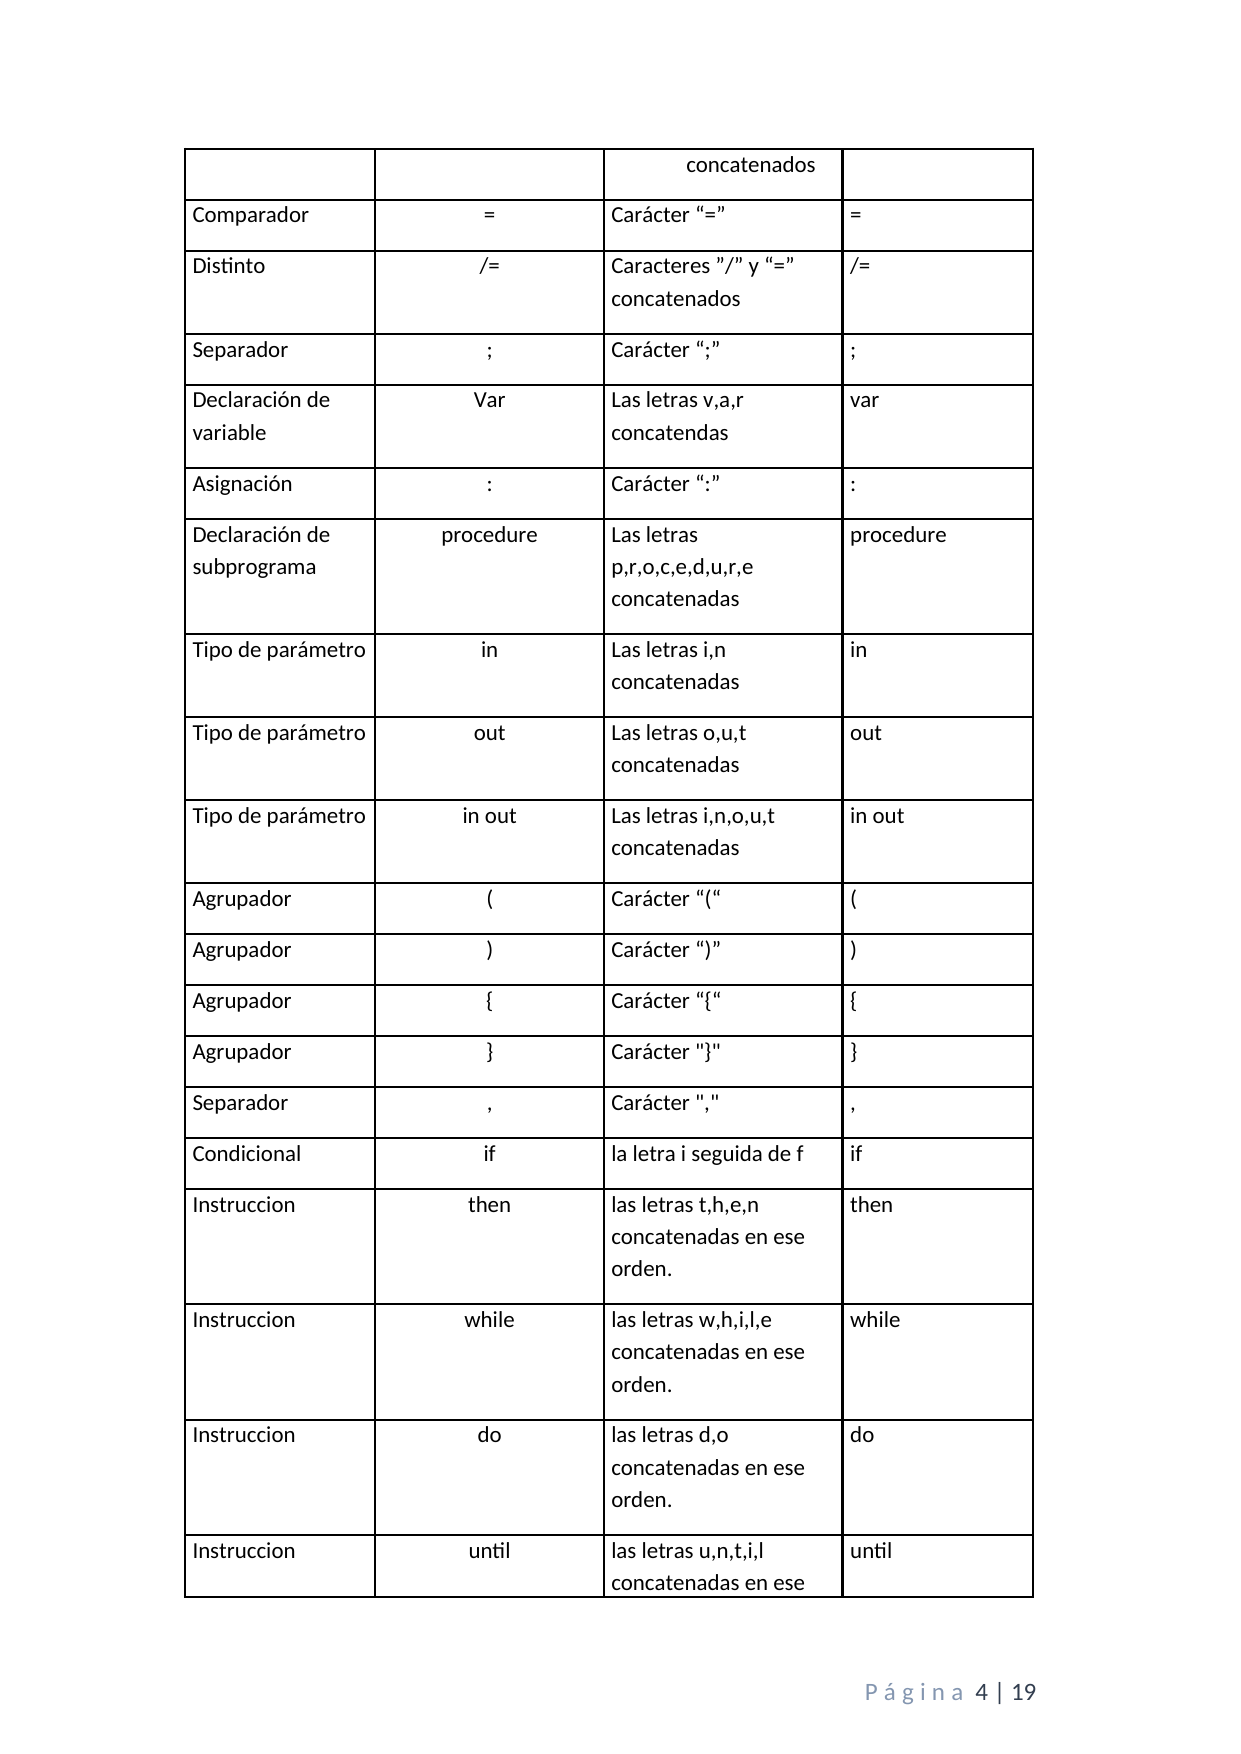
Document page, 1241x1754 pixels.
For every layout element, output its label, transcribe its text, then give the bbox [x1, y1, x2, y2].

table_cell Carácter “;” [605, 335, 841, 383]
table_cell ; [376, 335, 603, 383]
table_cell Separador [186, 1088, 374, 1137]
table_cell Declaración de variable [186, 386, 374, 467]
table_cell /= [376, 252, 603, 333]
table_cell Carácter “:” [605, 469, 841, 518]
table_cell Asignación [186, 469, 374, 518]
table_cell while [844, 1305, 1032, 1418]
table_cell /= [844, 252, 1032, 333]
table_cell : [844, 469, 1032, 518]
table_cell Las letras i,n,o,u,t concatenadas [605, 801, 841, 882]
table_cell while [376, 1305, 603, 1418]
table_cell ) [376, 935, 603, 984]
table_cell Las letras i,n concatenadas [605, 635, 841, 716]
table_cell { [376, 986, 603, 1035]
table_cell Las letras v,a,r concatendas [605, 386, 841, 467]
table_cell Tipo de parámetro [186, 635, 374, 716]
table_cell in [376, 635, 603, 716]
table_cell [844, 150, 1032, 198]
table_cell until [844, 1536, 1032, 1596]
table_cell [376, 150, 603, 198]
table_cell la letra i seguida de f [605, 1139, 841, 1188]
table_cell , [376, 1088, 603, 1137]
table_cell Las letras p,r,o,c,e,d,u,r,e concatenadas [605, 520, 841, 633]
table_cell Caracteres ”/” y “=” concatenados [605, 252, 841, 333]
table_cell Agrupador [186, 884, 374, 933]
table_cell then [376, 1190, 603, 1303]
table_cell } [844, 1037, 1032, 1086]
table_cell Agrupador [186, 986, 374, 1035]
table_cell Instruccion [186, 1190, 374, 1303]
table_cell procedure [844, 520, 1032, 633]
table_cell } [376, 1037, 603, 1086]
table_cell out [844, 718, 1032, 799]
table_cell { [844, 986, 1032, 1035]
table_cell Las letras o,u,t concatenadas [605, 718, 841, 799]
table_cell Agrupador [186, 1037, 374, 1086]
table_cell Carácter "}" [605, 1037, 841, 1086]
table_cell : [376, 469, 603, 518]
table_cell in [844, 635, 1032, 716]
table_cell in out [376, 801, 603, 882]
table_cell do [844, 1421, 1032, 1534]
table_cell Agrupador [186, 935, 374, 984]
table_cell Var [376, 386, 603, 467]
table_cell if [376, 1139, 603, 1188]
table_cell las letras u,n,t,i,l concatenadas en ese [605, 1536, 841, 1596]
table_cell ; [844, 335, 1032, 383]
table_cell Carácter “(“ [605, 884, 841, 933]
table_cell las letras d,o concatenadas en ese orden. [605, 1421, 841, 1534]
table_cell las letras t,h,e,n concatenadas en ese orden. [605, 1190, 841, 1303]
table_cell , [844, 1088, 1032, 1137]
table_cell = [376, 201, 603, 249]
table_cell Condicional [186, 1139, 374, 1188]
table_cell if [844, 1139, 1032, 1188]
table_cell Instruccion [186, 1536, 374, 1596]
table_cell ( [376, 884, 603, 933]
table_cell procedure [376, 520, 603, 633]
table_cell Carácter “{“ [605, 986, 841, 1035]
table_cell in out [844, 801, 1032, 882]
table_cell Instruccion [186, 1421, 374, 1534]
table_cell Carácter “=” [605, 201, 841, 249]
table_cell Carácter “)” [605, 935, 841, 984]
table_cell Tipo de parámetro [186, 801, 374, 882]
table_cell then [844, 1190, 1032, 1303]
table_cell [186, 150, 374, 198]
table_cell ) [844, 935, 1032, 984]
table_cell Instruccion [186, 1305, 374, 1418]
table_cell do [376, 1421, 603, 1534]
table_cell las letras w,h,i,l,e concatenadas en ese orden. [605, 1305, 841, 1418]
table_cell out [376, 718, 603, 799]
table_cell Tipo de parámetro [186, 718, 374, 799]
table_cell concatenados [605, 150, 841, 198]
table_cell Distinto [186, 252, 374, 333]
table_cell Declaración de subprograma [186, 520, 374, 633]
table_cell ( [844, 884, 1032, 933]
table_cell Carácter "," [605, 1088, 841, 1137]
table_cell = [844, 201, 1032, 249]
table_cell var [844, 386, 1032, 467]
table_cell Separador [186, 335, 374, 383]
table_cell Comparador [186, 201, 374, 249]
table_cell until [376, 1536, 603, 1596]
